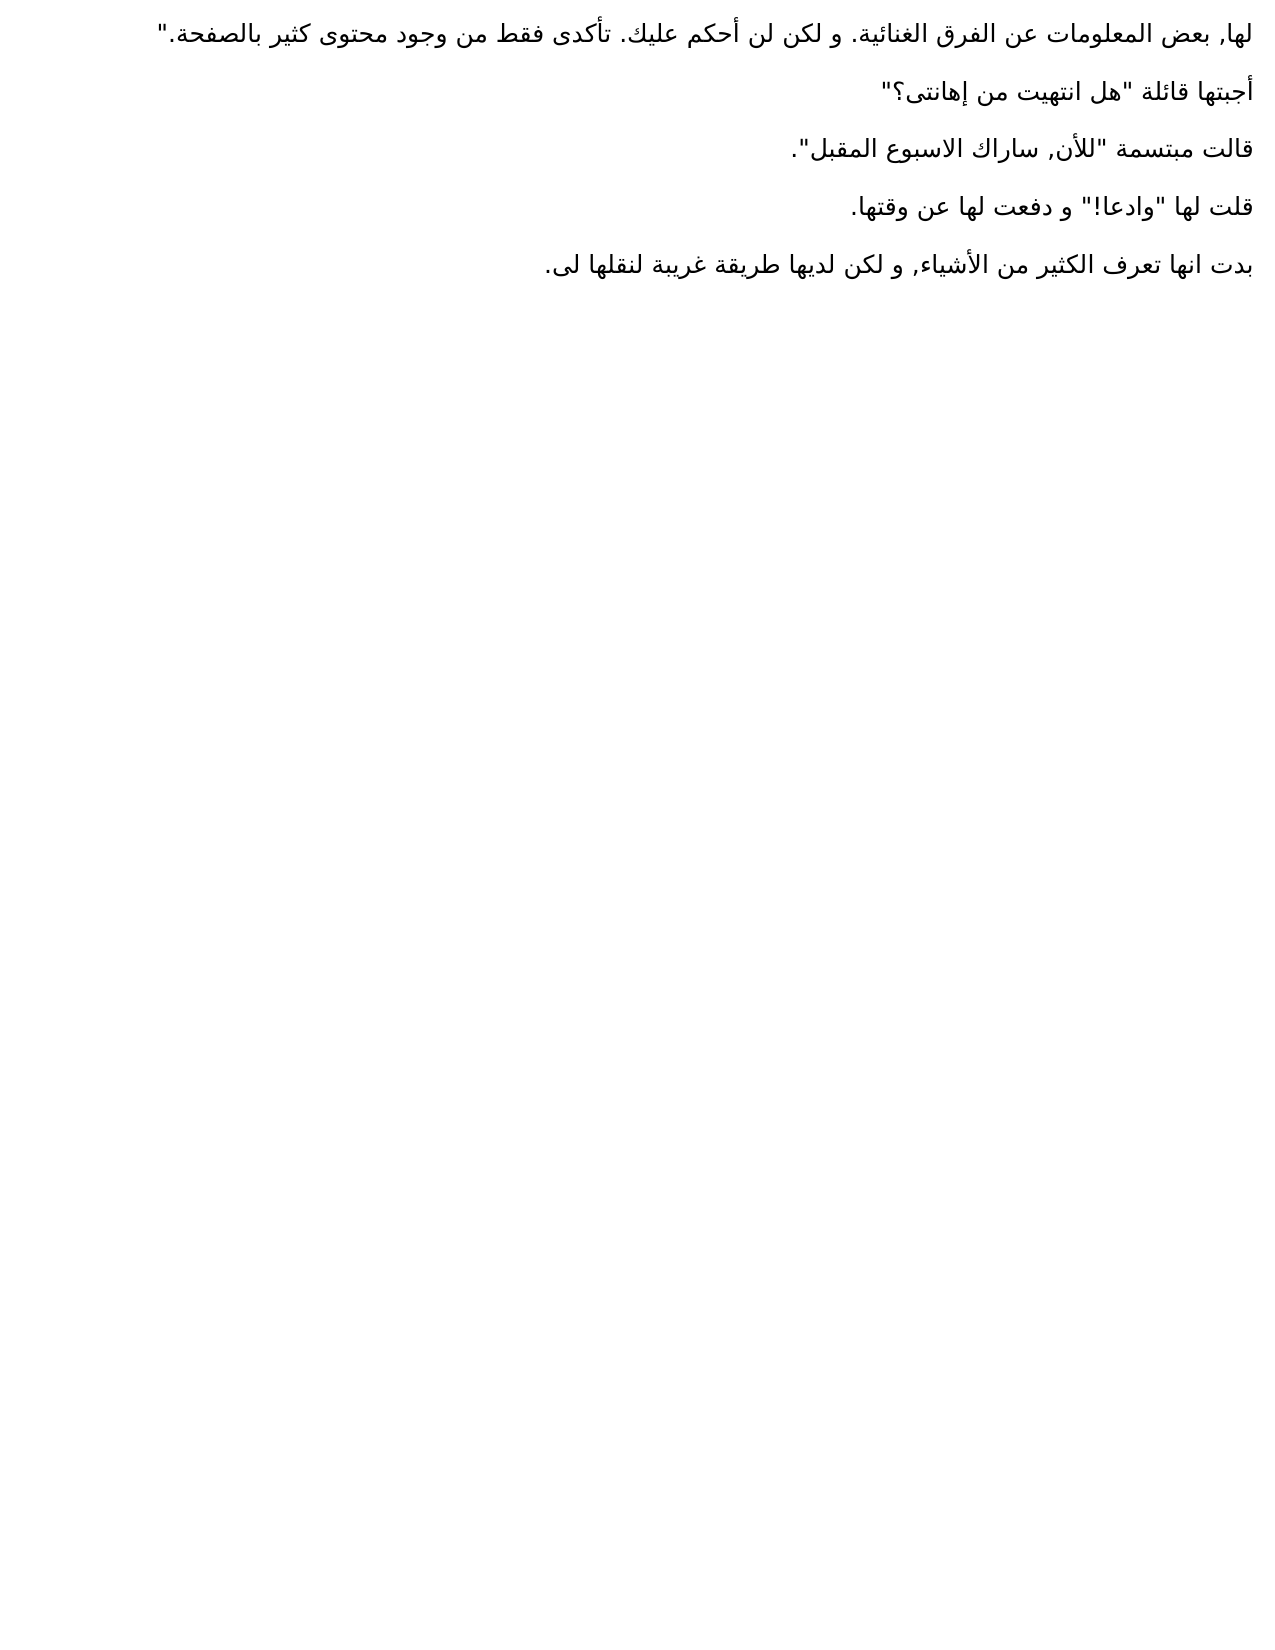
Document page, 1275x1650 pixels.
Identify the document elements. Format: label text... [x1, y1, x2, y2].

text بدت انها تعرف الكثير من الأشياء, و لكن لديها طريقة غريبة لنقلها لى. [25, 250, 1254, 279]
text أجبتها قائلة "هل انتهيت من إهانتى؟" [25, 77, 1254, 106]
text قالت مبتسمة "للأن, ساراك الاسبوع المقبل". [25, 134, 1254, 164]
text "الأن, واجبك للأسبوع القادم هو تحضير صفحة شخصية لنفسك, بعد أن تقرأى كل شىء علمته لك فى متصفح الويب. (ربما جنبا إلى جنب مع القرأة). و لأنك فتاة رتيبة, فانت على الأرجح ستملىء الصفحة بالأشياء التى تحبيها, روابط لا لزوم لها, بعض المعلومات عن الفرق الغنائية. و لكن لن أحكم عليك. تأكدى فقط من وجود محتوى كثير بالصفحة." [25, 19, 1254, 48]
text قلت لها "وادعا!" و دفعت لها عن وقتها. [25, 192, 1254, 222]
